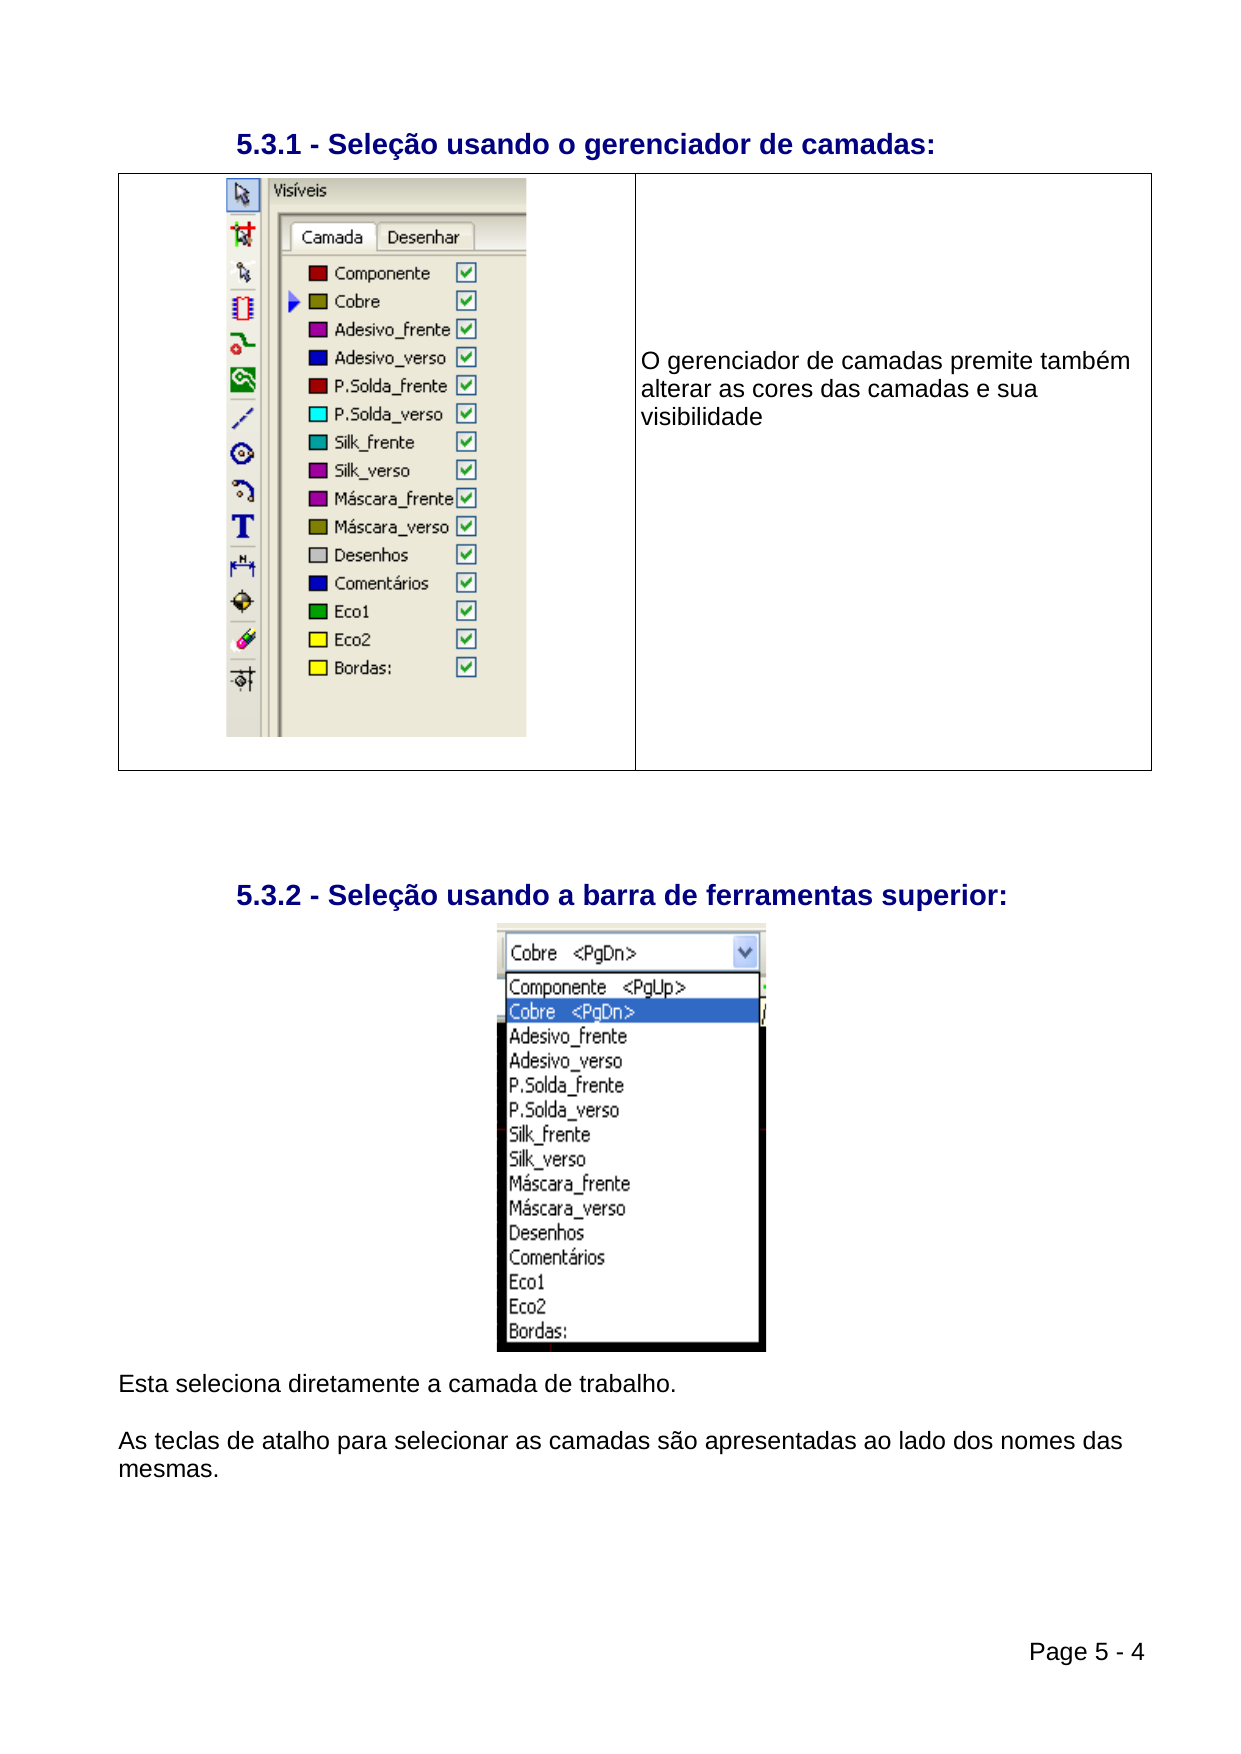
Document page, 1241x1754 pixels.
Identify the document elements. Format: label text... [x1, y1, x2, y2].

text As teclas de atalho para selecionar as camadas são apresentadas ao lado dos nomes das mesmas. [118, 1427, 1152, 1483]
table_header O gerenciador de camadas premite também alterar as cores das camadas e sua visibilidade [636, 174, 1151, 770]
subtitle Esta seleciona diretamente a camada de trabalho. [118, 1369, 1152, 1398]
subtitle Seleção usando o gerenciador de camadas: [236, 128, 1152, 161]
picture [496, 923, 767, 1352]
table_header [119, 174, 635, 770]
subtitle Seleção usando a barra de ferramentas superior: [236, 879, 1152, 911]
picture [226, 178, 527, 737]
